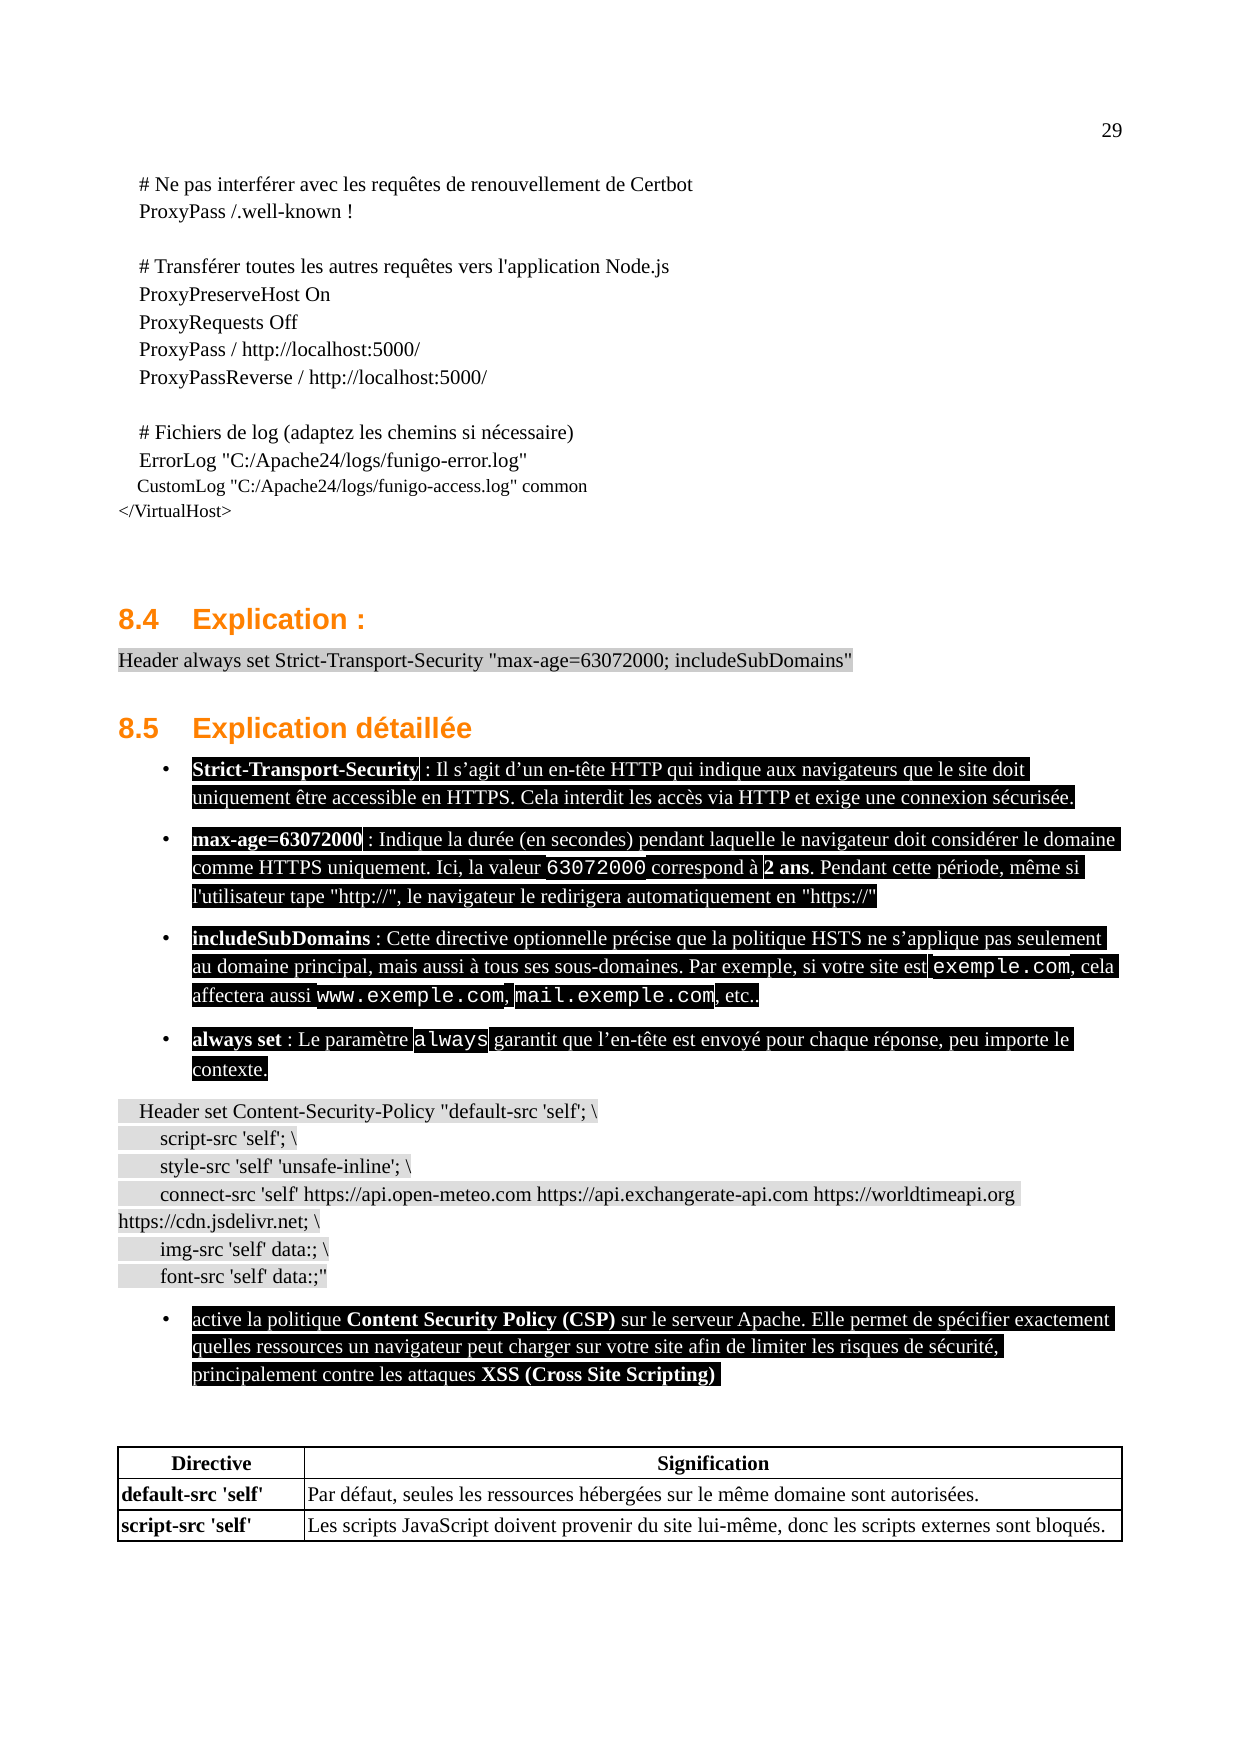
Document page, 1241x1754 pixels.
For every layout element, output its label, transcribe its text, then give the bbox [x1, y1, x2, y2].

table_cell script-src 'self' [119, 1511, 304, 1540]
list Strict-Transport-Security : Il s’agit d’un en-tête HTTP qui indique aux navigateurs que le site doit uniquement être accessible en HTTPS. Cela interdit les accès via HTTP et exige une connexion sécurisée. [162, 757, 1122, 809]
text # Ne pas interférer avec les requêtes de renouvellement de Certbot ProxyPass /.well-known ! # Transférer toutes les autres requêtes vers l'application Node.js ProxyPreserveHost On ProxyRequests Off ProxyPass / http://localhost:5000/ ProxyPassReverse / http://localhost:5000/ # Fichiers de log (adaptez les chemins si nécessaire) ErrorLog "C:/Apache24/logs/funigo-error.log" CustomLog "C:/Apache24/logs/funigo-access.log" common </VirtualHost> [118, 172, 1122, 521]
subtitle Explication : [118, 602, 1122, 636]
list max-age=63072000 : Indique la durée (en secondes) pendant laquelle le navigateur doit considérer le domaine comme HTTPS uniquement. Ici, la valeur 63072000 correspond à 2 ans. Pendant cette période, même si l'utilisateur tape "http://", le navigateur le redirigera automatiquement en "https://" [162, 827, 1122, 908]
table_cell default-src 'self' [119, 1479, 304, 1509]
table_cell Les scripts JavaScript doivent provenir du site lui-même, donc les scripts externes sont bloqués. [305, 1511, 1121, 1540]
list includeSubDomains : Cette directive optionnelle précise que la politique HSTS ne s’applique pas seulement au domaine principal, mais aussi à tous ses sous-domaines. Par exemple, si votre site est exemple.com, cela affectera aussi www.exemple.com, mail.exemple.com, etc.. [162, 926, 1122, 1009]
list always set : Le paramètre always garantit que l’en-tête est envoyé pour chaque réponse, peu importe le contexte. [162, 1027, 1122, 1081]
table_cell Par défaut, seules les ressources hébergées sur le même domaine sont autorisées. [305, 1479, 1121, 1509]
table_header Directive [119, 1448, 304, 1477]
text Header always set Strict-Transport-Security "max-age=63072000; includeSubDomains" [118, 648, 1122, 672]
list active la politique Content Security Policy (CSP) sur le serveur Apache. Elle permet de spécifier exactement quelles ressources un navigateur peut charger sur votre site afin de limiter les risques de sécurité, principalement contre les attaques XSS (Cross Site Scripting) [162, 1306, 1122, 1386]
text Header set Content-Security-Policy "default-src 'self'; \ script-src 'self'; \ style-src 'self' 'unsafe-inline'; \ connect-src 'self' https://api.open-meteo.com https://api.exchangerate-api.com https://worldtimeapi.org https://cdn.jsdelivr.net; \ img-src 'self' data:; \ font-src 'self' data:;" [118, 1099, 1122, 1288]
table_header Signification [305, 1448, 1121, 1477]
subtitle Explication détaillée [118, 711, 1122, 745]
